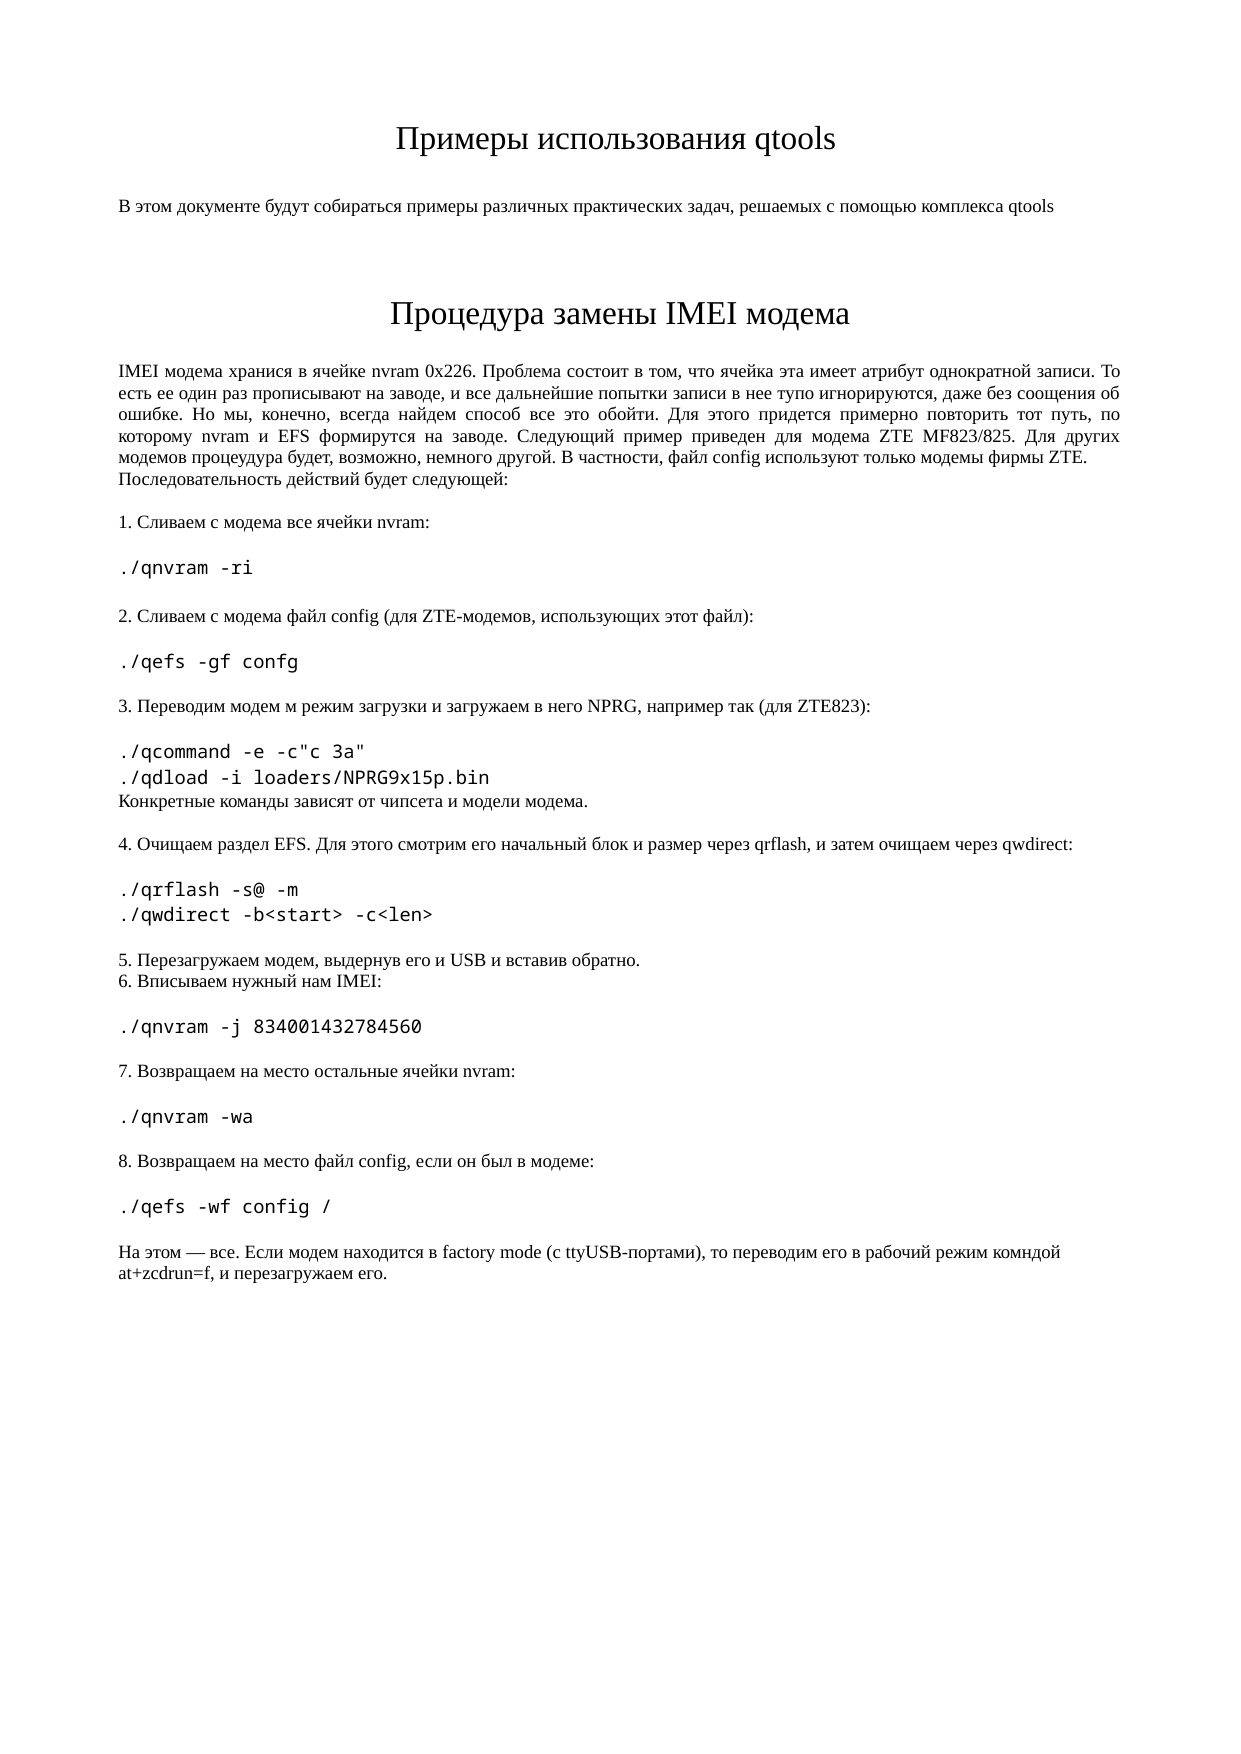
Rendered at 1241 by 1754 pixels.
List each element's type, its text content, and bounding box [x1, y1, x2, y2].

text 4. Очищаем раздел EFS. Для этого смотрим его начальный блок и размер через qrflash, и затем очищаем через qwdirect: [118, 833, 1122, 854]
text ./qnvram -wa [118, 1103, 1122, 1129]
text Процедура замены IMEI модема [118, 293, 1122, 331]
text 7. Возвращаем на место остальные ячейки nvram: [118, 1060, 1122, 1082]
text Конкретные команды зависят от чипсета и модели модема. [118, 789, 1122, 811]
text 2. Сливаем с модема файл config (для ZTE-модемов, использующих этот файл): [118, 605, 1122, 627]
text Примеры использования qtools [118, 118, 1122, 156]
text На этом — все. Если модем находится в factory mode (с ttyUSB-портами), то переводим его в рабочий режим комндой at+zcdrun=f, и перезагружаем его. [118, 1241, 1122, 1284]
text ./qnvram -ri [118, 554, 1122, 580]
text Последовательность действий будет следующей: [118, 468, 1122, 489]
text 1. Сливаем с модема все ячейки nvram: [118, 511, 1122, 533]
text ./qdload -i loaders/NPRG9x15p.bin [118, 764, 1122, 789]
text В этом документе будут собираться примеры различных практических задач, решаемых с помощью комплекса qtools [118, 195, 1122, 216]
text ./qcommand -e -c"c 3a" [118, 738, 1122, 764]
text 8. Возвращаем на место файл config, если он был в модеме: [118, 1150, 1122, 1172]
text ./qrflash -s@ -m [118, 876, 1122, 901]
text ./qnvram -j 834001432784560 [118, 1013, 1122, 1039]
text 3. Переводим модем м режим загрузки и загружаем в него NPRG, например так (для ZTE823): [118, 695, 1122, 717]
text 5. Перезагружаем модем, выдернув его и USB и вставив обратно. [118, 948, 1122, 970]
text ./qefs -gf confg [118, 648, 1122, 674]
text ./qwdirect -b<start> -c<len> [118, 901, 1122, 927]
text 6. Вписываем нужный нам IMEI: [118, 970, 1122, 992]
text ./qefs -wf config / [118, 1193, 1122, 1219]
text IMEI модема хранися в ячейке nvram 0x226. Проблема состоит в том, что ячейка эта имеет атрибут однократной записи. То есть ее один раз прописывают на заводе, и все дальнейшие попытки записи в нее тупо игнорируются, даже без соощения об ошибке. Но мы, конечно, всегда найдем способ все это обойти. Для этого придется примерно повторить тот путь, по которому nvram и EFS формирутся на заводе. Следующий пример приведен для модема ZTE MF823/825. Для других модемов процеудура будет, возможно, немного другой. В частности, файл config используют только модемы фирмы ZTE. [118, 360, 1122, 468]
